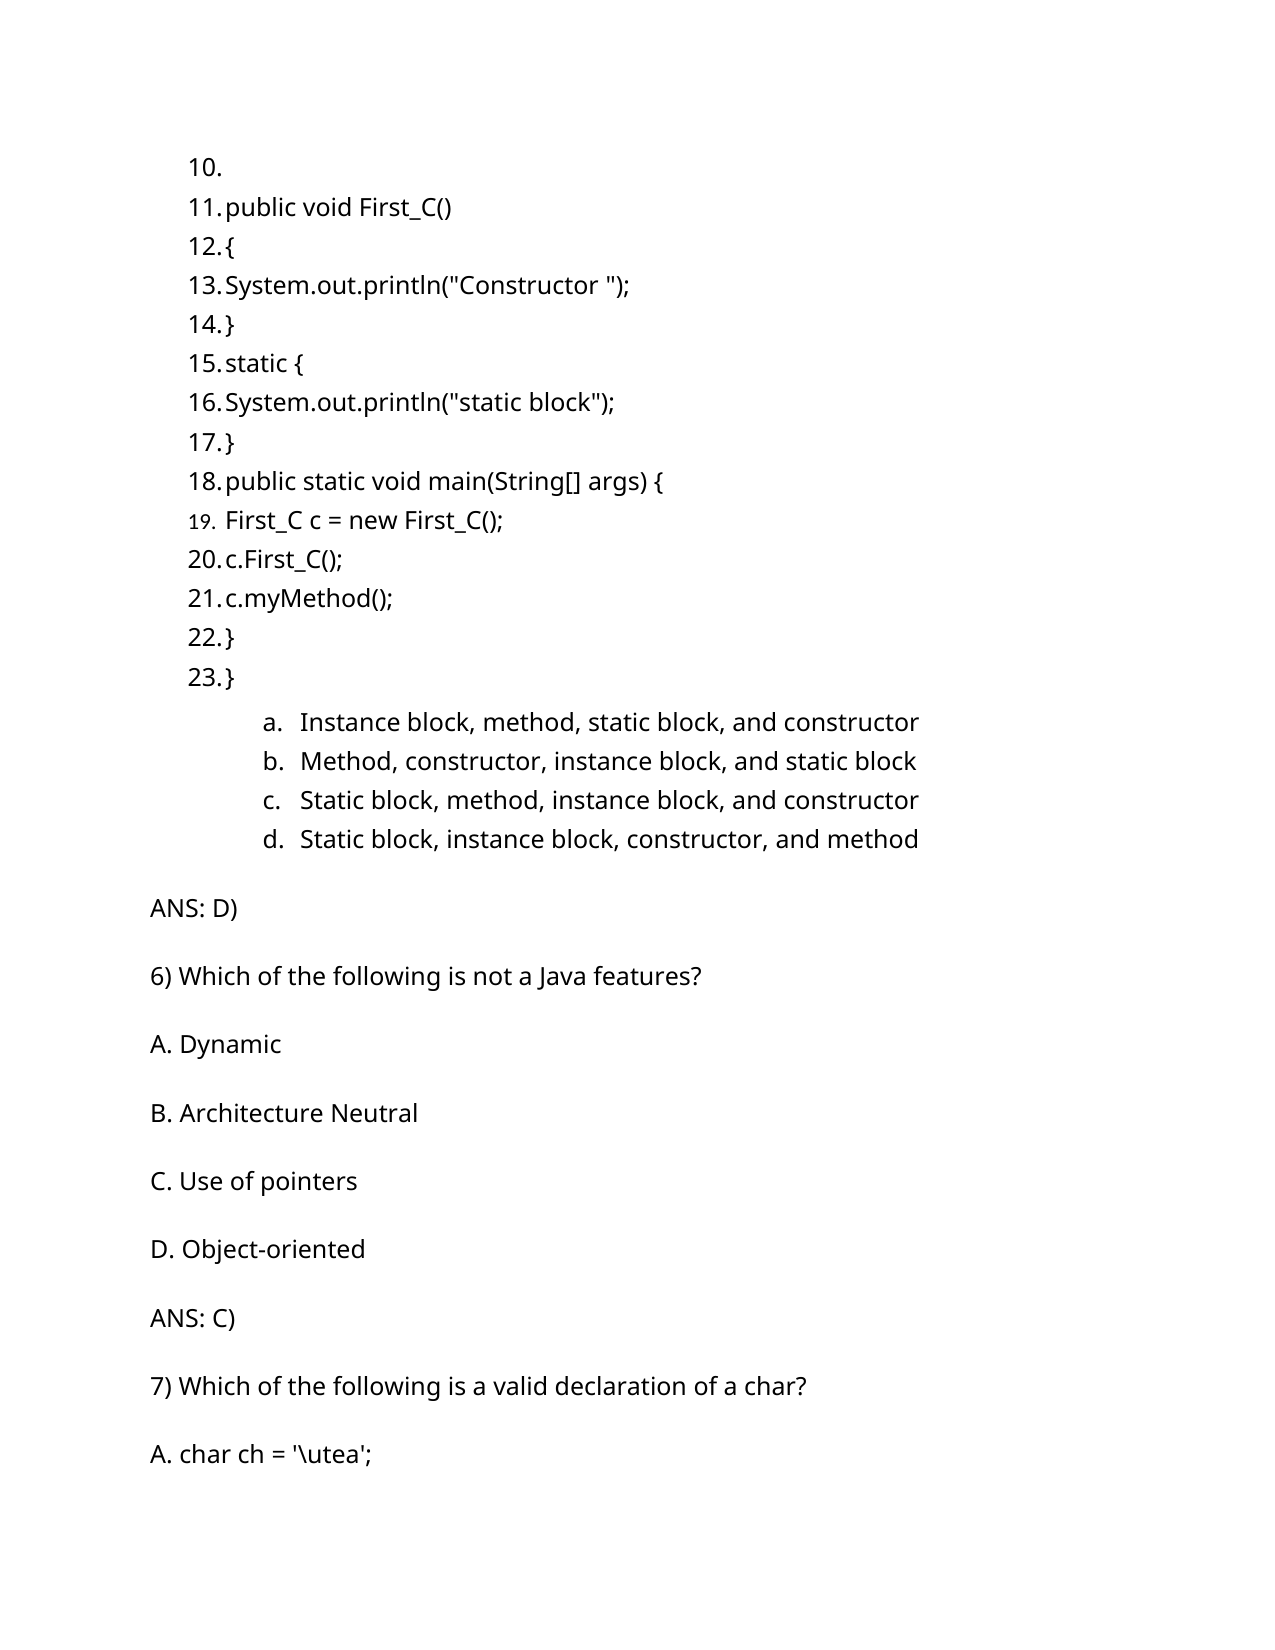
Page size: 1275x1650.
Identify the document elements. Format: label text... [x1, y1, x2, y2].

list public static void main(String[] args) { [187, 463, 1125, 497]
text B. Architecture Neutral [150, 1095, 1125, 1129]
text ANS: D) [150, 890, 1125, 924]
text 6) Which of the following is not a Java features? [150, 959, 1125, 993]
list { [187, 228, 1125, 262]
text 7) Which of the following is a valid declaration of a char? [150, 1369, 1125, 1403]
list static { [187, 346, 1125, 380]
text A. char ch = '\utea'; [150, 1437, 1125, 1471]
list c.First_C(); [187, 542, 1125, 576]
text ANS: C) [150, 1300, 1125, 1334]
list public void First_C() [187, 189, 1125, 223]
list } [187, 659, 1125, 693]
text C. Use of pointers [150, 1164, 1125, 1198]
list Static block, instance block, constructor, and method [262, 822, 1125, 856]
list } [187, 307, 1125, 341]
list c.myMethod(); [187, 581, 1125, 615]
list } [187, 424, 1125, 458]
list Static block, method, instance block, and constructor [262, 783, 1125, 817]
list Instance block, method, static block, and constructor [262, 704, 1125, 739]
text D. Object-oriented [150, 1232, 1125, 1266]
list System.out.println("static block"); [187, 385, 1125, 419]
list } [187, 620, 1125, 654]
text A. Dynamic [150, 1027, 1125, 1061]
list System.out.println("Constructor "); [187, 267, 1125, 302]
list First_C c = new First_C(); [187, 502, 1125, 537]
list Method, constructor, instance block, and static block [262, 744, 1125, 778]
